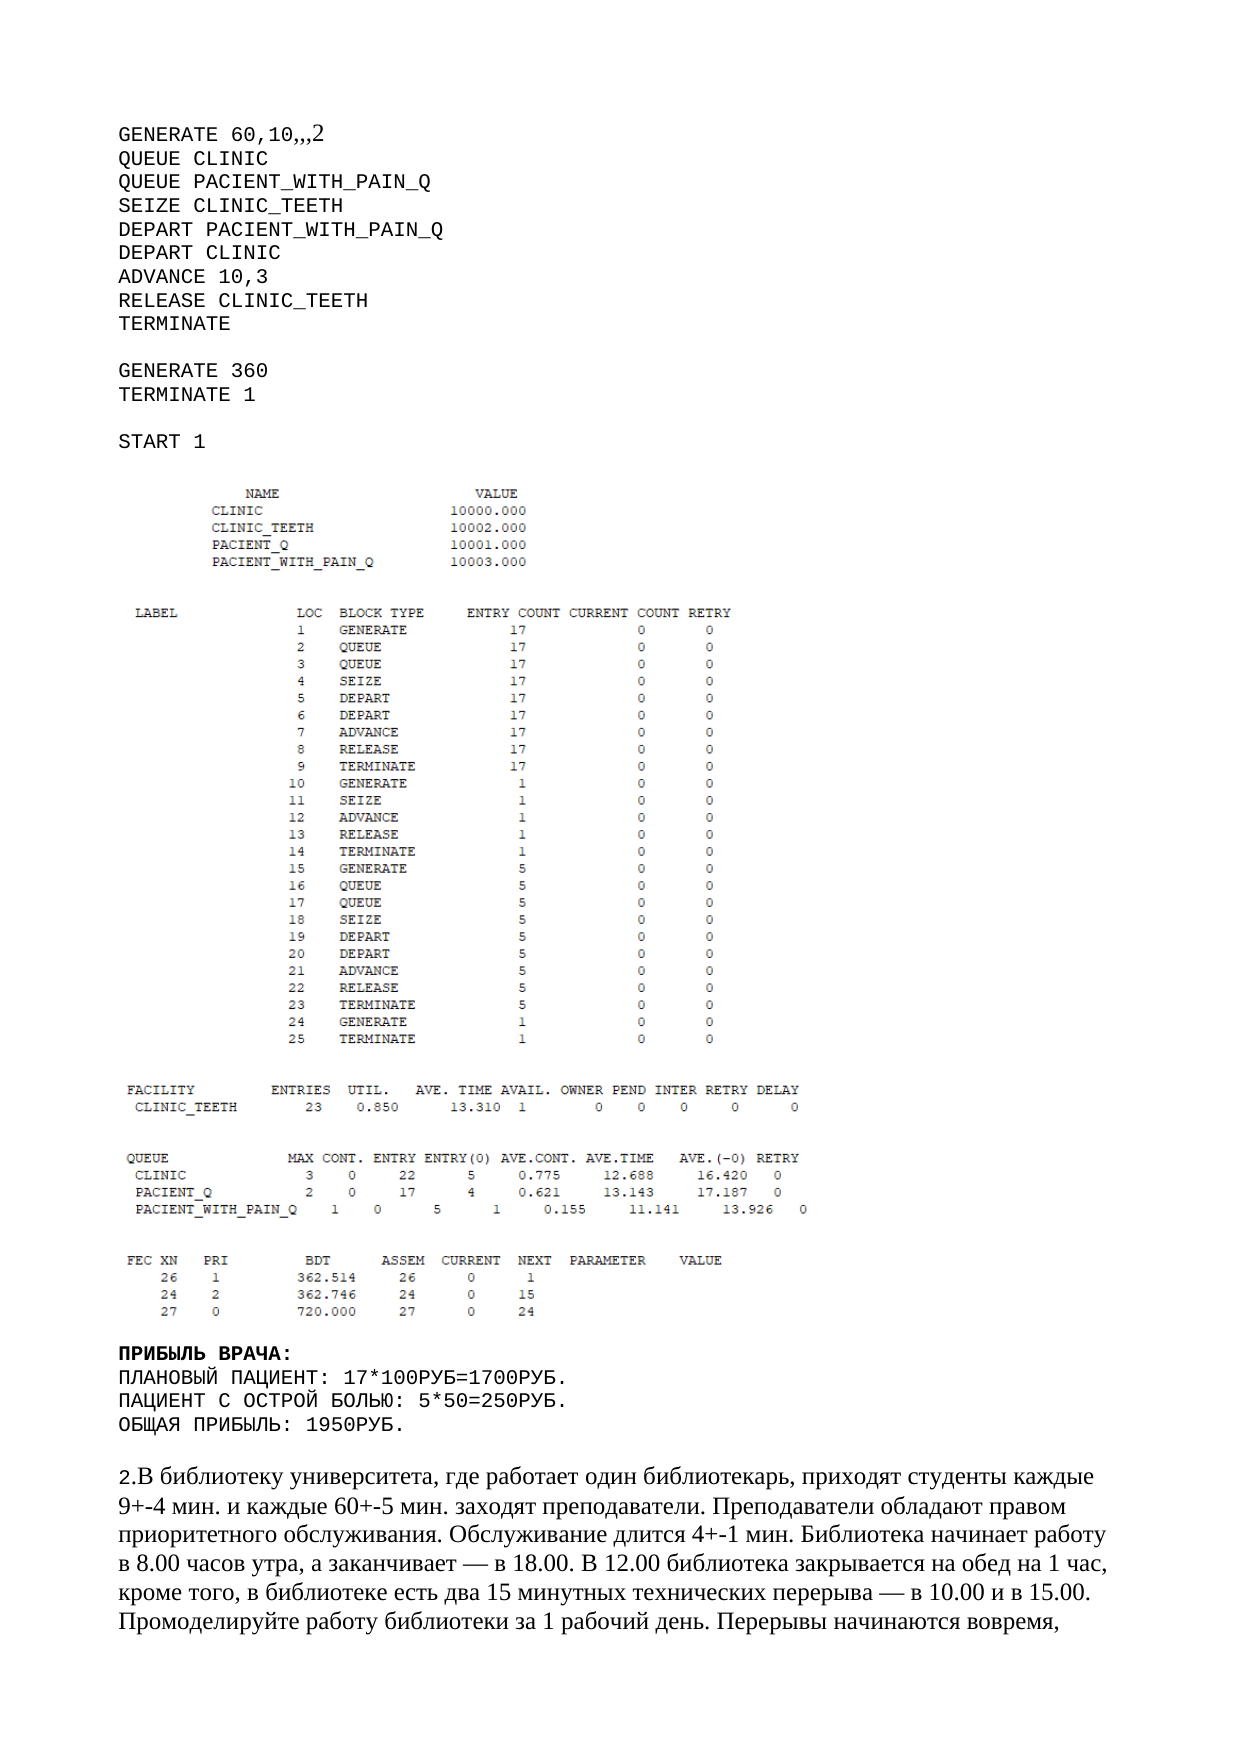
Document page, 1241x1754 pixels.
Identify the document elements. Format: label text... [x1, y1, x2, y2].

text ADVANCE 10,3 [118, 266, 1122, 289]
text RELEASE CLINIC_TEETH [118, 289, 1122, 313]
text DEPART CLINIC [118, 242, 1122, 266]
text QUEUE PACIENT_WITH_PAIN_Q [118, 171, 1122, 195]
text SEIZE CLINIC_TEETH [118, 195, 1122, 219]
text GENERATE 60,10,,,2 [118, 118, 1122, 148]
text START 1 [118, 431, 1122, 455]
picture [118, 483, 817, 1320]
text ПРИБЫЛЬ ВРАЧА: [118, 1343, 1122, 1367]
text DEPART PACIENT_WITH_PAIN_Q [118, 219, 1122, 242]
text TERMINATE 1 [118, 384, 1122, 408]
text TERMINATE [118, 313, 1122, 337]
text ПАЦИЕНТ С ОСТРОЙ БОЛЬЮ: 5*50=250РУБ. [118, 1390, 1122, 1414]
text ПЛАНОВЫЙ ПАЦИЕНТ: 17*100РУБ=1700РУБ. [118, 1367, 1122, 1390]
text 2.В библиотеку университета, где работает один библиотекарь, приходят студенты каждые 9+-4 мин. и каждые 60+-5 мин. заходят преподаватели. Преподаватели обладают правом приоритетного обслуживания. Обслуживание длится 4+-1 мин. Библиотека начинает работу в 8.00 часов утра, а заканчивает — в 18.00. В 12.00 библиотека закрывается на обед на 1 час, кроме того, в библиотеке есть два 15 минутных технических перерыва — в 10.00 и в 15.00. Промоделируйте работу библиотеки за 1 рабочий день. Перерывы начинаются вовремя, [118, 1461, 1122, 1634]
text QUEUE CLINIC [118, 148, 1122, 171]
text GENERATE 360 [118, 361, 1122, 384]
text ОБЩАЯ ПРИБЫЛЬ: 1950РУБ. [118, 1414, 1122, 1438]
